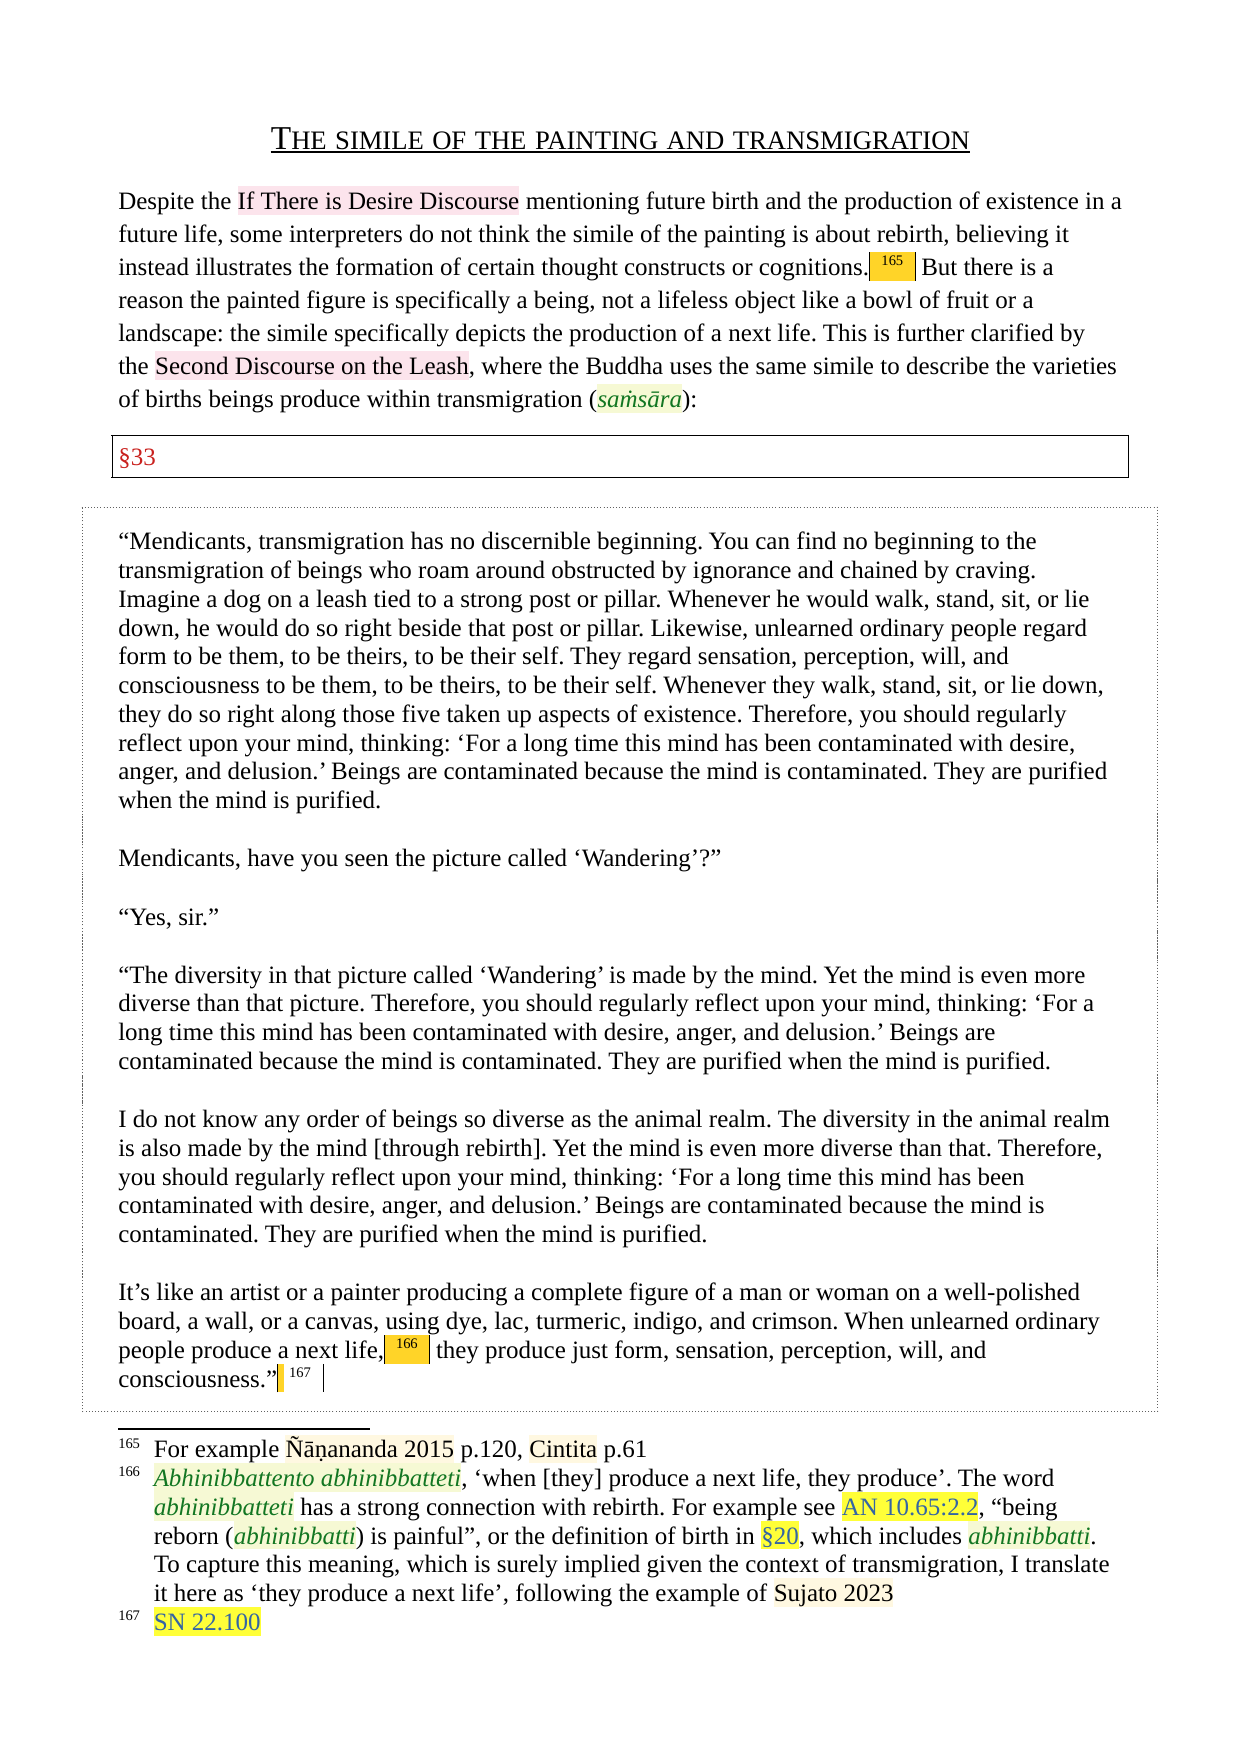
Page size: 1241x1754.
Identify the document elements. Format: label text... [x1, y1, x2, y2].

text Abhinibbattento abhinibbatteti, ‘when [they] produce a next life, they produce’. The word abhinibbatteti has a strong connection with rebirth. For example see AN 10.65:2.2, “being reborn (abhinibbatti) is painful”, or the definition of birth in §20, which includes abhinibbatti. To capture this meaning, which is surely implied given the context of transmigration, I translate it here as ‘they produce a next life’, following the example of Sujato 2023 [118, 1463, 1122, 1607]
subtitle The simile of the painting and transmigration [118, 118, 1122, 156]
text It’s like an artist or a painter producing a complete figure of a man or woman on a well-polished board, a wall, or a canvas, using dye, lac, turmeric, indigo, and crimson. When unlearned ordinary people produce a next life, they produce just form, sensation, perception, will, and consciousness.” [82, 1258, 1158, 1412]
text §33 [113, 436, 1128, 477]
text “Mendicants, transmigration has no discernible beginning. You can find no beginning to the transmigration of beings who roam around obstructed by ignorance and chained by craving. Imagine a dog on a leash tied to a strong post or pillar. Whenever he would walk, stand, sit, or lie down, he would do so right beside that post or pillar. Likewise, unlearned ordinary people regard form to be them, to be theirs, to be their self. They regard sensation, perception, will, and consciousness to be them, to be theirs, to be their self. Whenever they walk, stand, sit, or lie down, they do so right along those five taken up aspects of existence. Therefore, you should regularly reflect upon your mind, thinking: ‘For a long time this mind has been contaminated with desire, anger, and delusion.’ Beings are contaminated because the mind is contaminated. They are purified when the mind is purified. [82, 507, 1158, 814]
text For example Ñāṇananda 2015 p.120, Cintita p.61 [118, 1434, 1122, 1463]
text Despite the If There is Desire Discourse mentioning future birth and the production of existence in a future life, some interpreters do not think the simile of the painting is about rebirth, believing it instead illustrates the formation of certain thought constructs or cognitions. But there is a reason the painted figure is specifically a being, not a lifeless object like a bowl of fruit or a landscape: the simile specifically depicts the production of a next life. This is further clarified by the Second Discourse on the Leash, where the Buddha uses the same simile to describe the varieties of births beings produce within transmigration (saṁsāra): [118, 186, 1122, 413]
text SN 22.100 [118, 1607, 154, 1636]
text “Yes, sir.” [82, 882, 1158, 930]
text I do not know any order of beings so diverse as the animal realm. The diversity in the animal realm is also made by the mind [through rebirth]. Yet the mind is even more diverse than that. Therefore, you should regularly reflect upon your mind, thinking: ‘For a long time this mind has been contaminated with desire, anger, and delusion.’ Beings are contaminated because the mind is contaminated. They are purified when the mind is purified. [82, 1084, 1158, 1248]
text “The diversity in that picture called ‘Wandering’ is made by the mind. Yet the mind is even more diverse than that picture. Therefore, you should regularly reflect upon your mind, thinking: ‘For a long time this mind has been contaminated with desire, anger, and delusion.’ Beings are contaminated because the mind is contaminated. They are purified when the mind is purified. [82, 940, 1158, 1075]
text SN 22.100 [261, 1607, 1122, 1636]
text Mendicants, have you seen the picture called ‘Wandering’?” [82, 823, 1158, 872]
